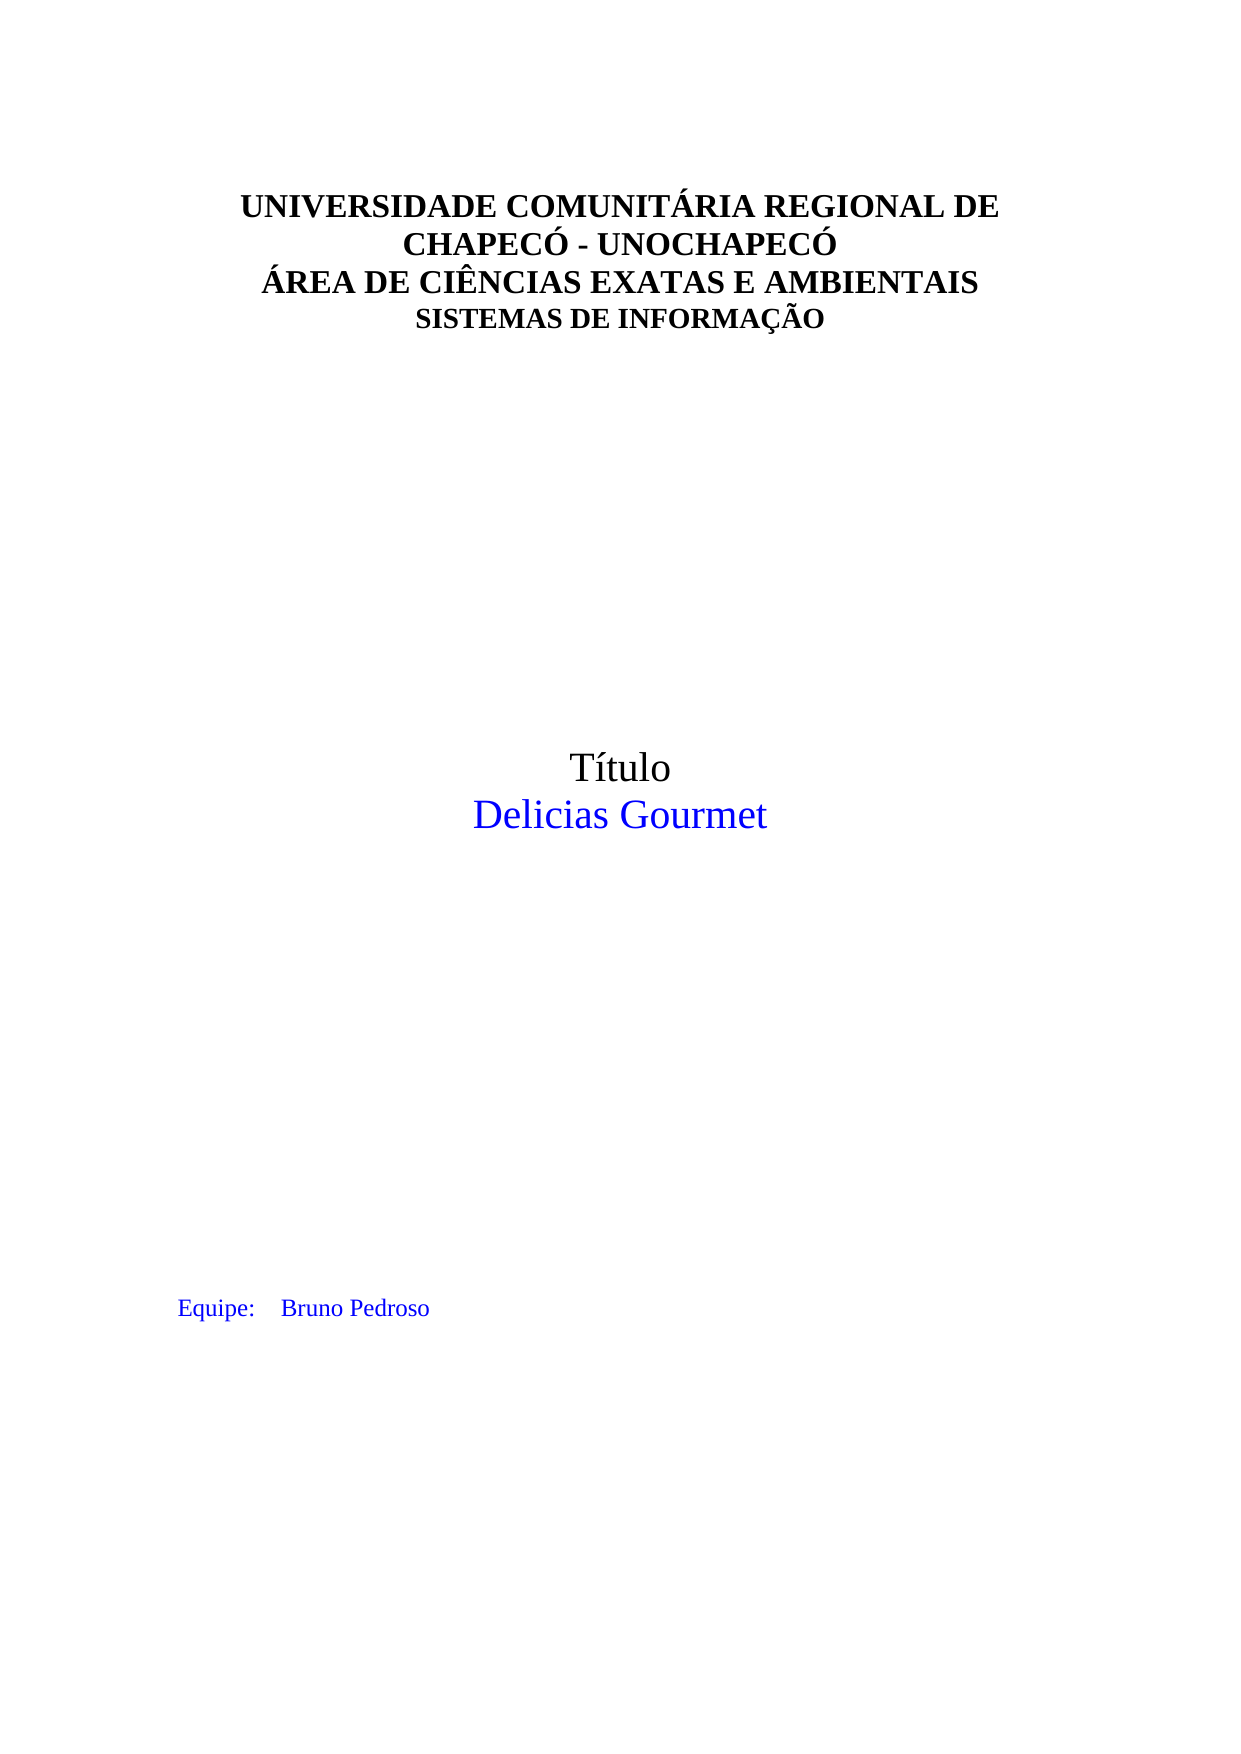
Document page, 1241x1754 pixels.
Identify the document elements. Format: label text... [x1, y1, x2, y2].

text ÁREA DE CIÊNCIAS EXATAS E AMBIENTAIS [177, 263, 1063, 301]
text SISTEMAS DE INFORMAÇÃO [177, 301, 1063, 334]
text Delicias Gourmet [177, 790, 1063, 838]
text Equipe: Bruno Pedroso [177, 1293, 1063, 1322]
text Título [177, 742, 1063, 790]
text UNIVERSIDADE COMUNITÁRIA REGIONAL DE CHAPECÓ - UNOCHAPECÓ [177, 186, 1063, 263]
